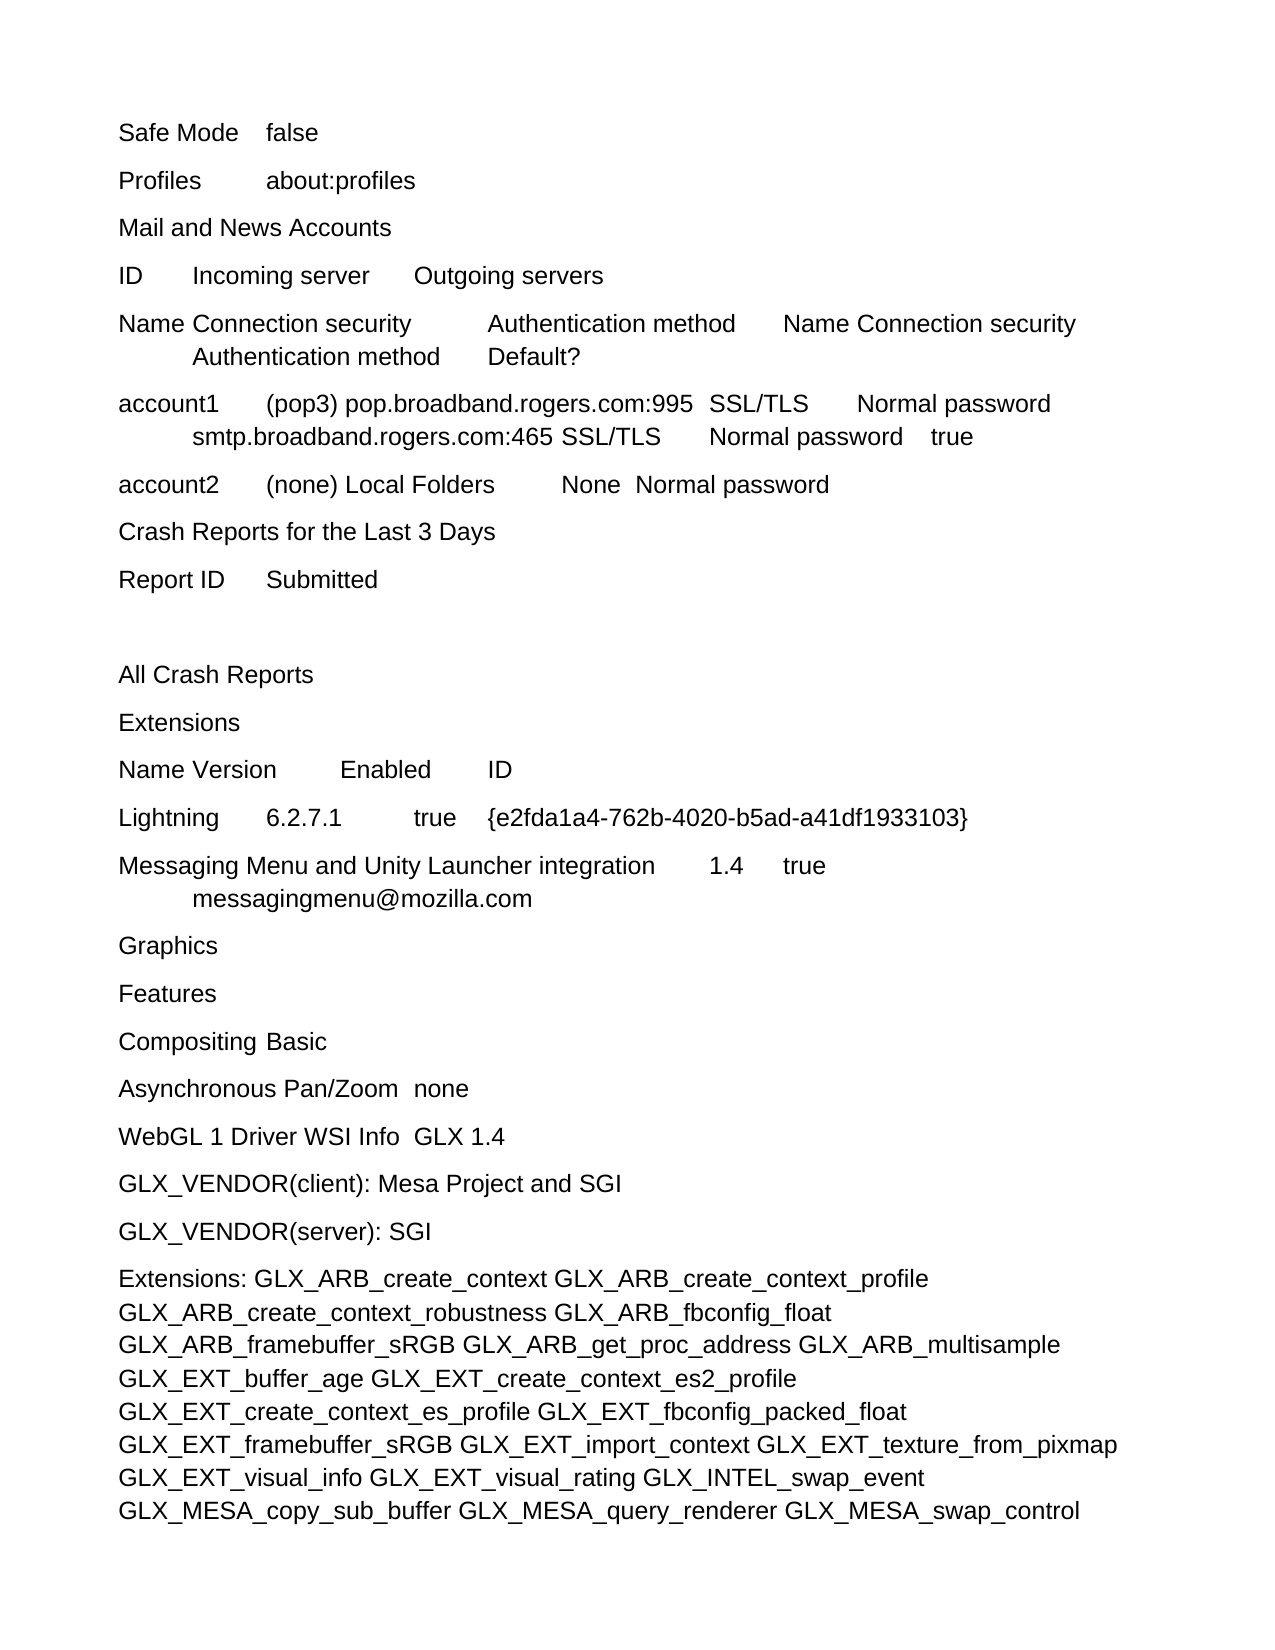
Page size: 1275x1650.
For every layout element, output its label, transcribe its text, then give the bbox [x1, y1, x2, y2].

text Graphics [118, 931, 1157, 960]
text Name Version Enabled ID [118, 755, 1157, 784]
text Compositing Basic [118, 1026, 1157, 1055]
text ID Incoming server Outgoing servers [118, 261, 1157, 290]
text Messaging Menu and Unity Launcher integration 1.4 true messagingmenu@mozilla.com [118, 851, 1157, 912]
text Features [118, 979, 1157, 1008]
text WebGL 1 Driver WSI Info GLX 1.4 [118, 1122, 1157, 1150]
text Report ID Submitted [118, 565, 1157, 594]
text Extensions [118, 708, 1157, 737]
text Safe Mode false [118, 118, 1157, 147]
text Crash Reports for the Last 3 Days [118, 517, 1157, 546]
text account1 (pop3) pop.broadband.rogers.com:995 SSL/TLS Normal password smtp.broadband.rogers.com:465 SSL/TLS Normal password true [118, 389, 1157, 451]
text account2 (none) Local Folders None Normal password [118, 470, 1157, 498]
text GLX_VENDOR(client): Mesa Project and SGI [118, 1169, 1157, 1198]
text GLX_VENDOR(server): SGI [118, 1217, 1157, 1246]
text Mail and News Accounts [118, 213, 1157, 242]
text Extensions: GLX_ARB_create_context GLX_ARB_create_context_profile GLX_ARB_create_context_robustness GLX_ARB_fbconfig_float GLX_ARB_framebuffer_sRGB GLX_ARB_get_proc_address GLX_ARB_multisample GLX_EXT_buffer_age GLX_EXT_create_context_es2_profile GLX_EXT_create_context_es_profile GLX_EXT_fbconfig_packed_float GLX_EXT_framebuffer_sRGB GLX_EXT_import_context GLX_EXT_texture_from_pixmap GLX_EXT_visual_info GLX_EXT_visual_rating GLX_INTEL_swap_event GLX_MESA_copy_sub_buffer GLX_MESA_query_renderer GLX_MESA_swap_control [118, 1264, 1157, 1524]
text All Crash Reports [118, 660, 1157, 689]
text Profiles about:profiles [118, 166, 1157, 194]
text Lightning 6.2.7.1 true {e2fda1a4-762b-4020-b5ad-a41df1933103} [118, 803, 1157, 832]
text Name Connection security Authentication method Name Connection security Authentication method Default? [118, 308, 1157, 370]
text Asynchronous Pan/Zoom none [118, 1074, 1157, 1103]
